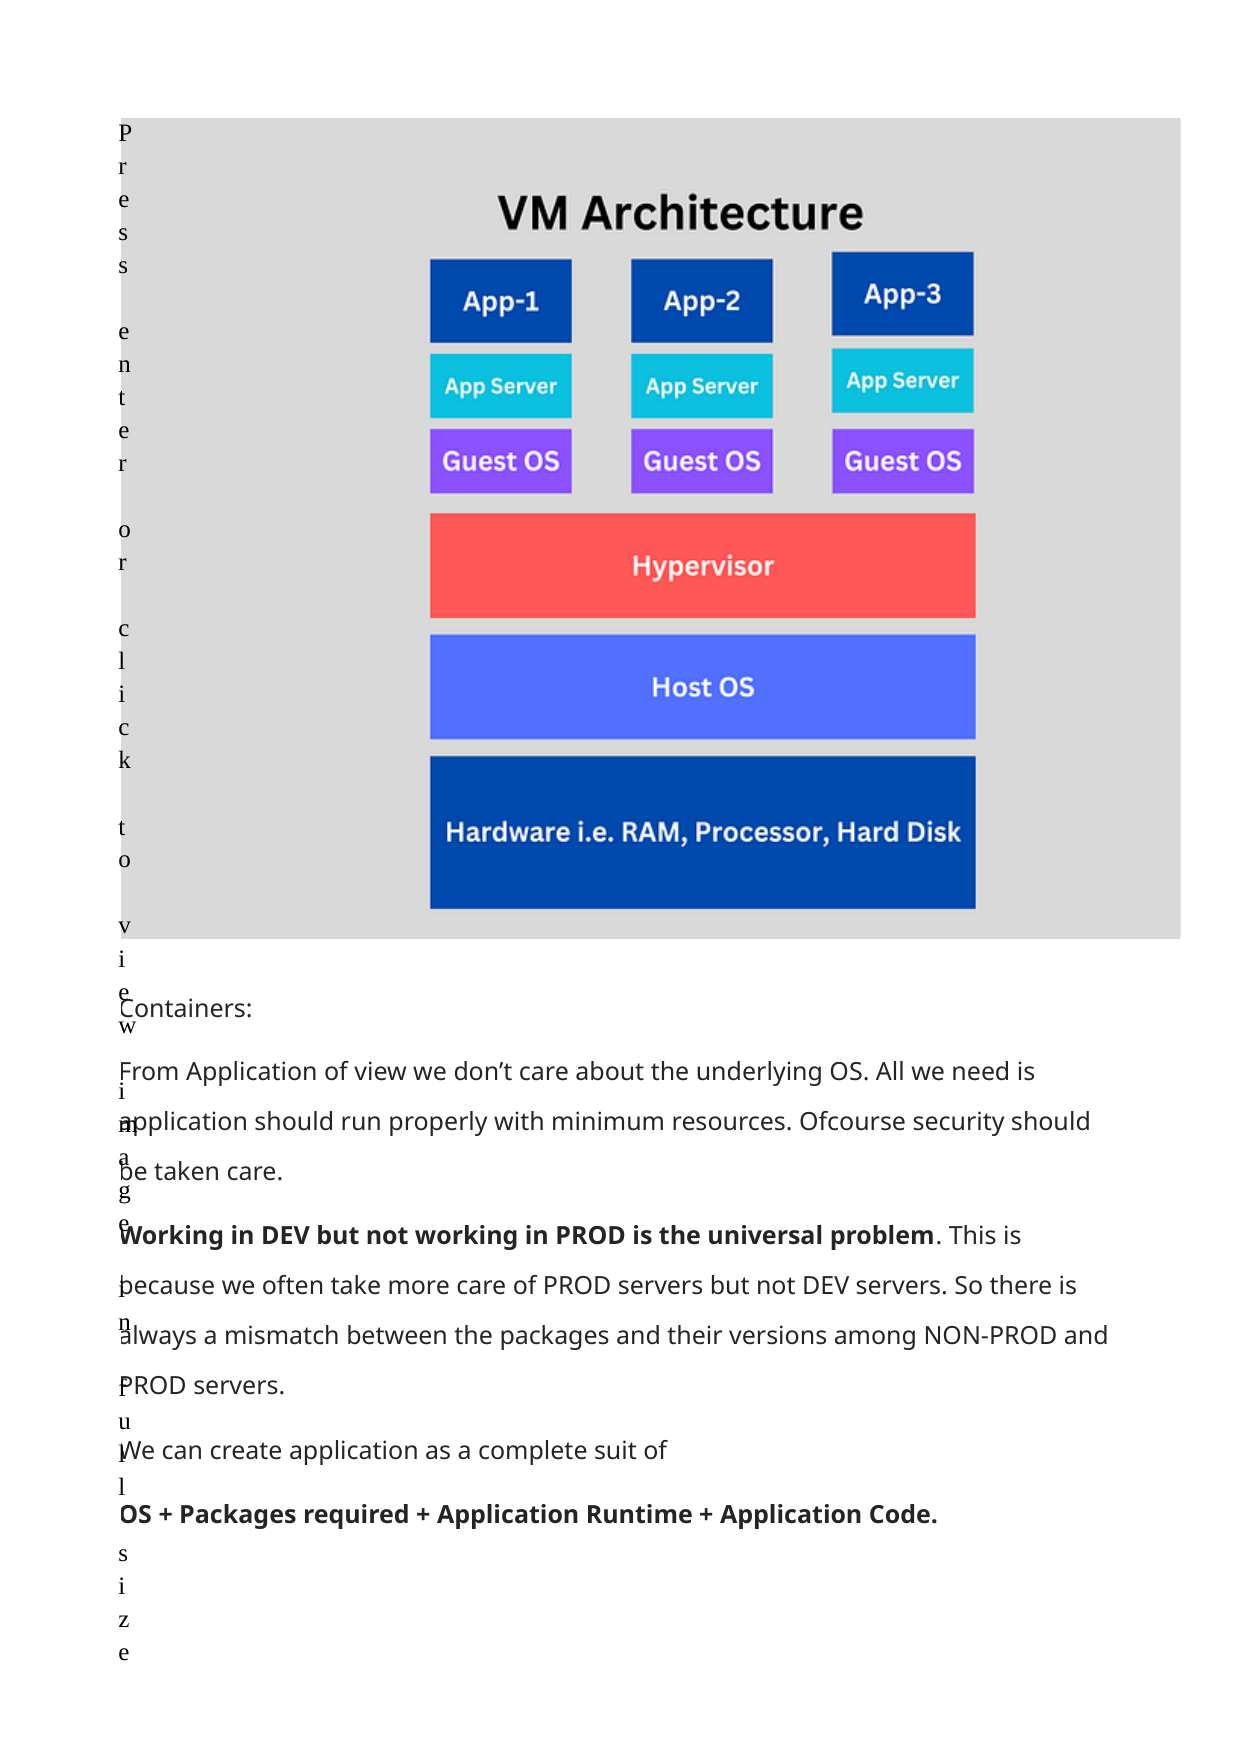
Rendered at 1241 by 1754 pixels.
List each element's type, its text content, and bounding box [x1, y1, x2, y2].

text We can create application as a complete suit of [121, 1417, 1122, 1467]
subtitle Containers: [121, 978, 1122, 1025]
text Working in DEV but not working in PROD is the universal problem. This is because we often take more care of PROD servers but not DEV servers. So there is always a mismatch between the packages and their versions among NON-PROD and PROD servers. [121, 1202, 1122, 1402]
text From Application of view we don’t care about the underlying OS. All we need is application should run properly with minimum resources. Ofcourse security should be taken care. [121, 1037, 1122, 1187]
picture [121, 118, 1181, 939]
text OS + Packages required + Application Runtime + Application Code. [121, 1481, 1122, 1531]
